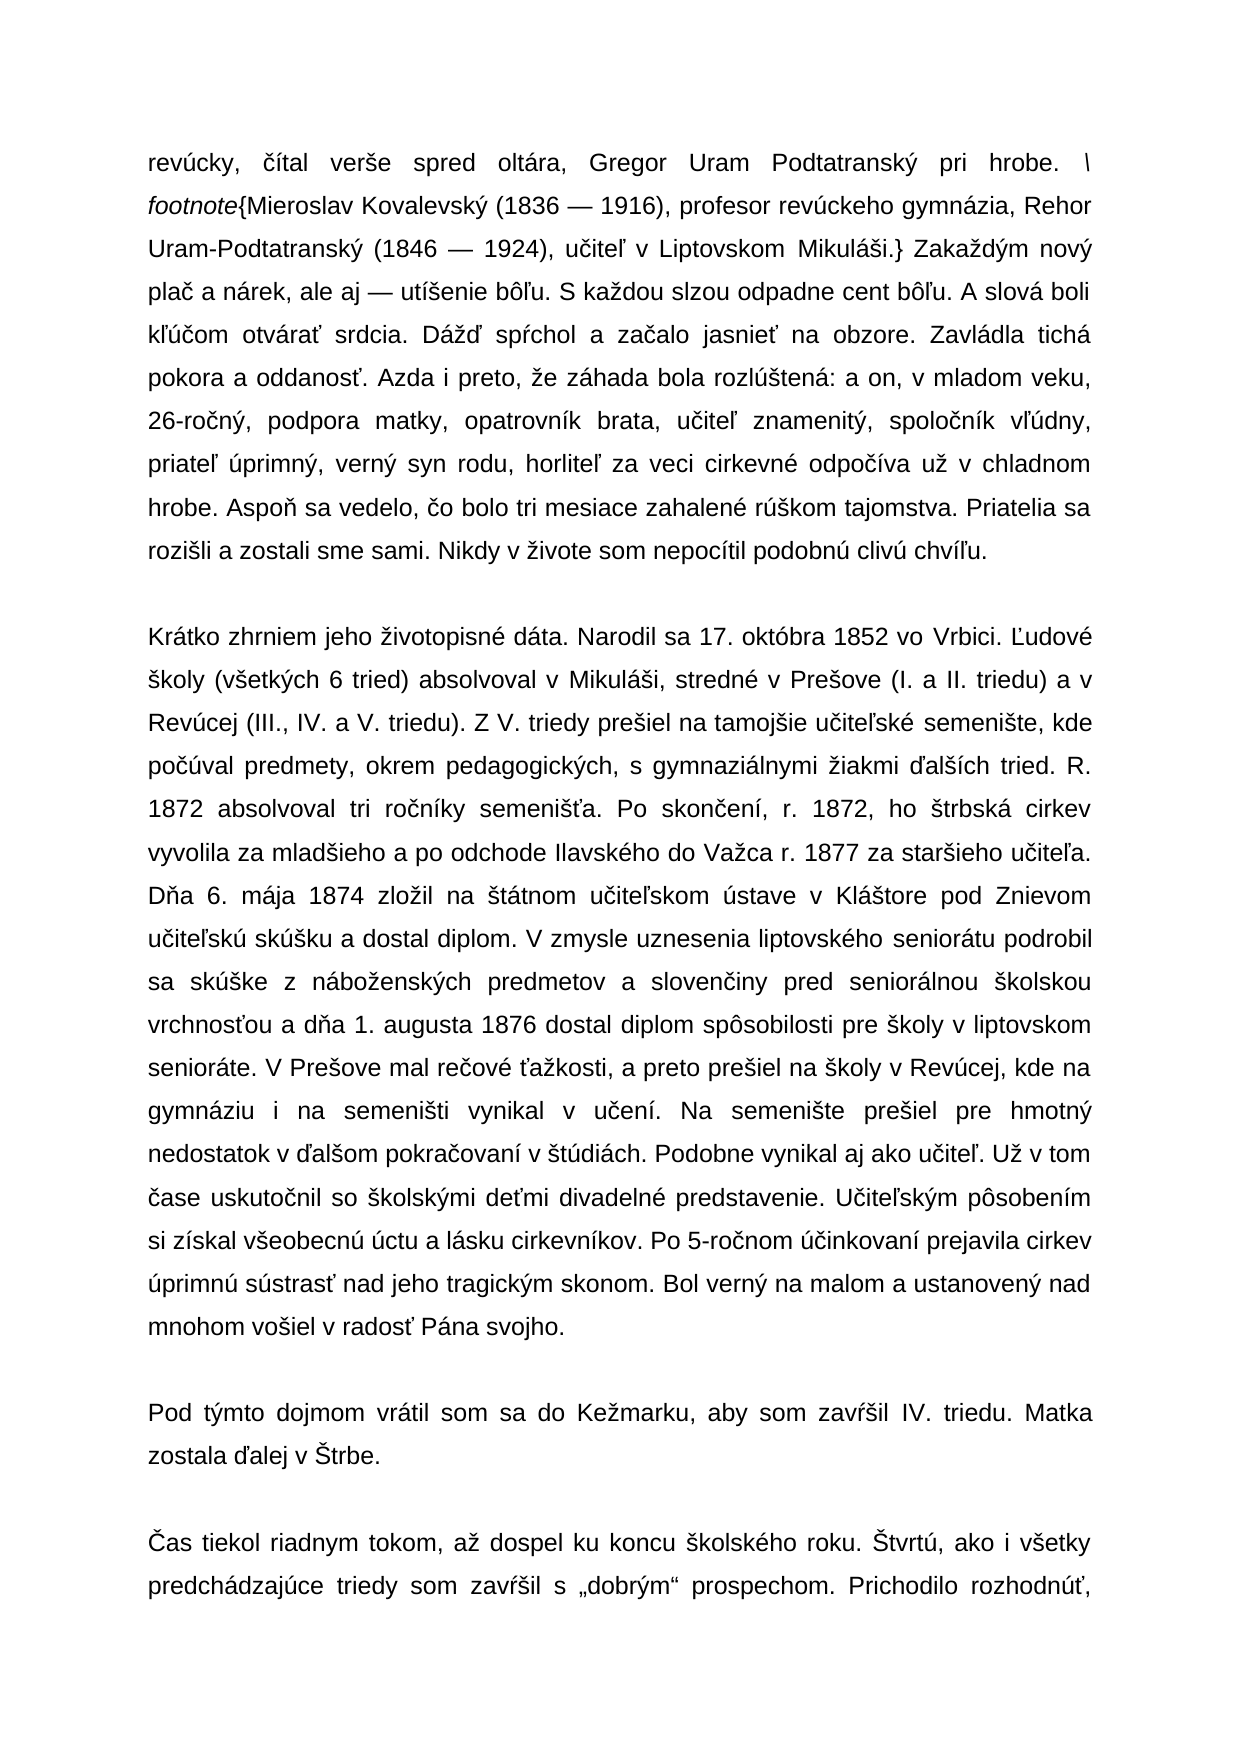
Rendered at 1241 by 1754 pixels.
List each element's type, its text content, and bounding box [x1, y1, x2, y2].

text Čas tiekol riadnym tokom, až dospel ku koncu školského roku. Štvrtú, ako i všetky predchádzajúce triedy som zavŕšil s „dobrým“ prospechom. Prichodilo rozhodnúť, [148, 1528, 1093, 1599]
text Pod týmto dojmom vrátil som sa do Kežmarku, aby som zavŕšil IV. triedu. Matka zostala ďalej v Štrbe. [148, 1398, 1093, 1470]
text Krátko zhrniem jeho životopisné dáta. Narodil sa 17. októbra 1852 vo Vrbici. Ľudové školy (všetkých 6 tried) absolvoval v Mikuláši, stredné v Prešove (I. a II. triedu) a v Revúcej (III., IV. a V. triedu). Z V. triedy prešiel na tamojšie učiteľské semenište, kde počúval predmety, okrem pedagogických, s gymnaziálnymi žiakmi ďalších tried. R. 1872 absolvoval tri ročníky semenišťa. Po skončení, r. 1872, ho štrbská cirkev vyvolila za mladšieho a po odchode Ilavského do Važca r. 1877 za staršieho učiteľa. Dňa 6. mája 1874 zložil na štátnom učiteľskom ústave v Kláštore pod Znievom učiteľskú skúšku a dostal diplom. V zmysle uznesenia liptovského seniorátu podrobil sa skúške z náboženských predmetov a slovenčiny pred seniorálnou školskou vrchnosťou a dňa 1. augusta 1876 dostal diplom spôsobilosti pre školy v liptovskom senioráte. V Prešove mal rečové ťažkosti, a preto prešiel na školy v Revúcej, kde na gymnáziu i na semeništi vynikal v učení. Na semenište prešiel pre hmotný nedostatok v ďalšom pokračovaní v štúdiách. Podobne vynikal aj ako učiteľ. Už v tom čase uskutočnil so školskými deťmi divadelné predstavenie. Učiteľským pôsobením si získal všeobecnú úctu a lásku cirkevníkov. Po 5-ročnom účinkovaní prejavila cirkev úprimnú sústrasť nad jeho tragickým skonom. Bol verný na malom a ustanovený nad mnohom vošiel v radosť Pána svojho. [148, 622, 1093, 1341]
text revúcky, čítal verše spred oltára, Gregor Uram Podtatranský pri hrobe. \footnote{Mieroslav Kovalevský (1836 — 1916), profesor revúckeho gymnázia, Rehor Uram-Podtatranský (1846 — 1924), učiteľ v Liptovskom Mikuláši.} Zakaždým nový plač a nárek, ale aj — utíšenie bôľu. S každou slzou odpadne cent bôľu. A slová boli kľúčom otvárať srdcia. Dážď spŕchol a začalo jasnieť na obzore. Zavládla tichá pokora a oddanosť. Azda i preto, že záhada bola rozlúštená: a on, v mladom veku, 26-ročný, podpora matky, opatrovník brata, učiteľ znamenitý, spoločník vľúdny, priateľ úprimný, verný syn rodu, horliteľ za veci cirkevné odpočíva už v chladnom hrobe. Aspoň sa vedelo, čo bolo tri mesiace zahalené rúškom tajomstva. Priatelia sa rozišli a zostali sme sami. Nikdy v živote som nepocítil podobnú clivú chvíľu. [148, 148, 1093, 564]
